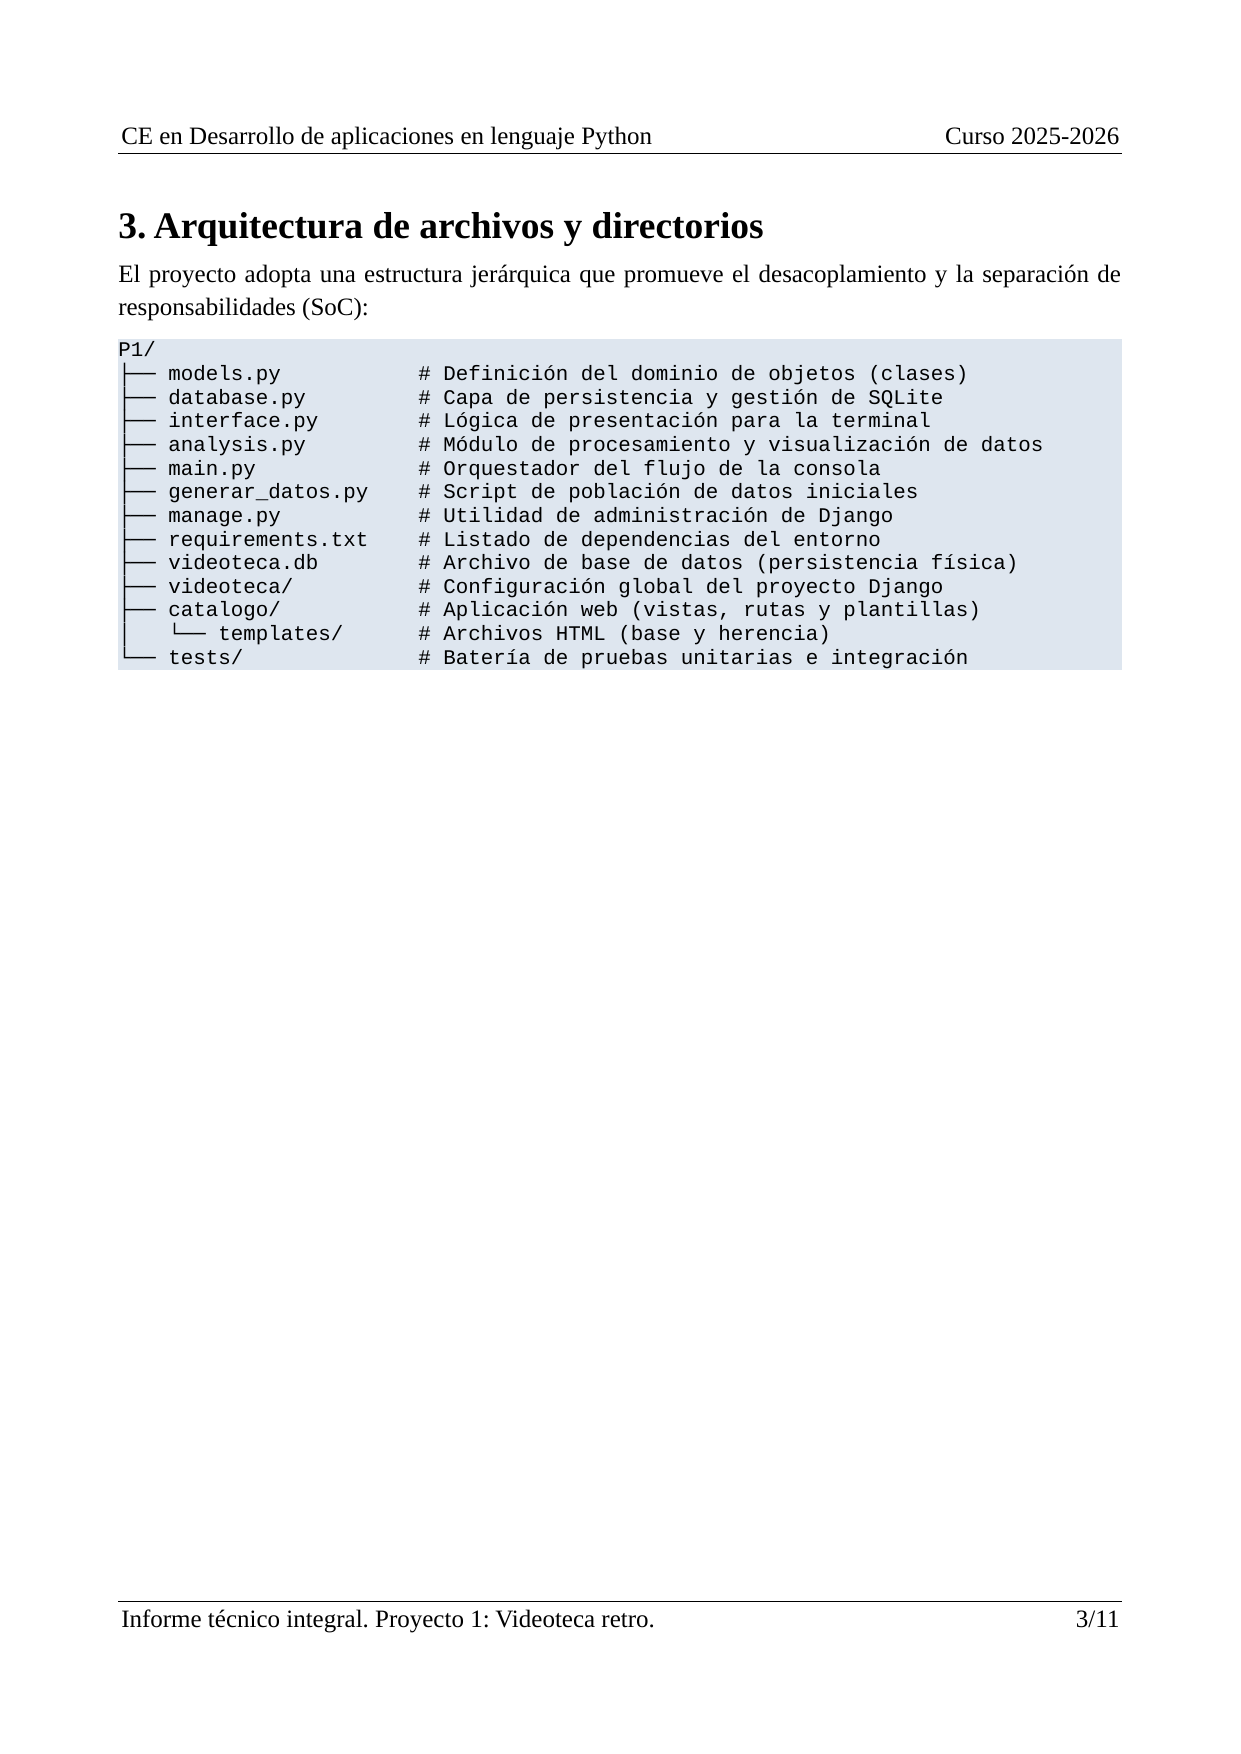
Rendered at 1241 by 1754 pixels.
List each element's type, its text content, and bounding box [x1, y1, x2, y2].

text ├── manage.py # Utilidad de administración de Django [125, 505, 1122, 528]
text ├── models.py # Definición del dominio de objetos (clases) [118, 363, 1122, 387]
text └── tests/ # Batería de pruebas unitarias e integración [118, 647, 1122, 670]
text P1/ [118, 339, 1122, 363]
text El proyecto adopta una estructura jerárquica que promueve el desacoplamiento y la separación de responsabilidades (SoC): [118, 259, 1122, 321]
text ├── requirements.txt # Listado de dependencias del entorno [118, 528, 1122, 552]
text ├── analysis.py # Módulo de procesamiento y visualización de datos [118, 434, 1122, 458]
text ├── videoteca/ # Configuración global del proyecto Django [125, 576, 1122, 599]
text ├── database.py # Capa de persistencia y gestión de SQLite [125, 387, 1122, 410]
text ├── main.py # Orquestador del flujo de la consola [125, 458, 1122, 481]
text ├── generar_datos.py # Script de población de datos iniciales [118, 481, 1122, 505]
subtitle 3. Arquitectura de archivos y directorios [118, 203, 1122, 246]
text ├── catalogo/ # Aplicación web (vistas, rutas y plantillas) [118, 599, 1122, 623]
text ├── videoteca.db # Archivo de base de datos (persistencia física) [118, 552, 1122, 576]
text │ └── templates/ # Archivos HTML (base y herencia) [118, 623, 1122, 647]
text ├── interface.py # Lógica de presentación para la terminal [118, 410, 1122, 434]
